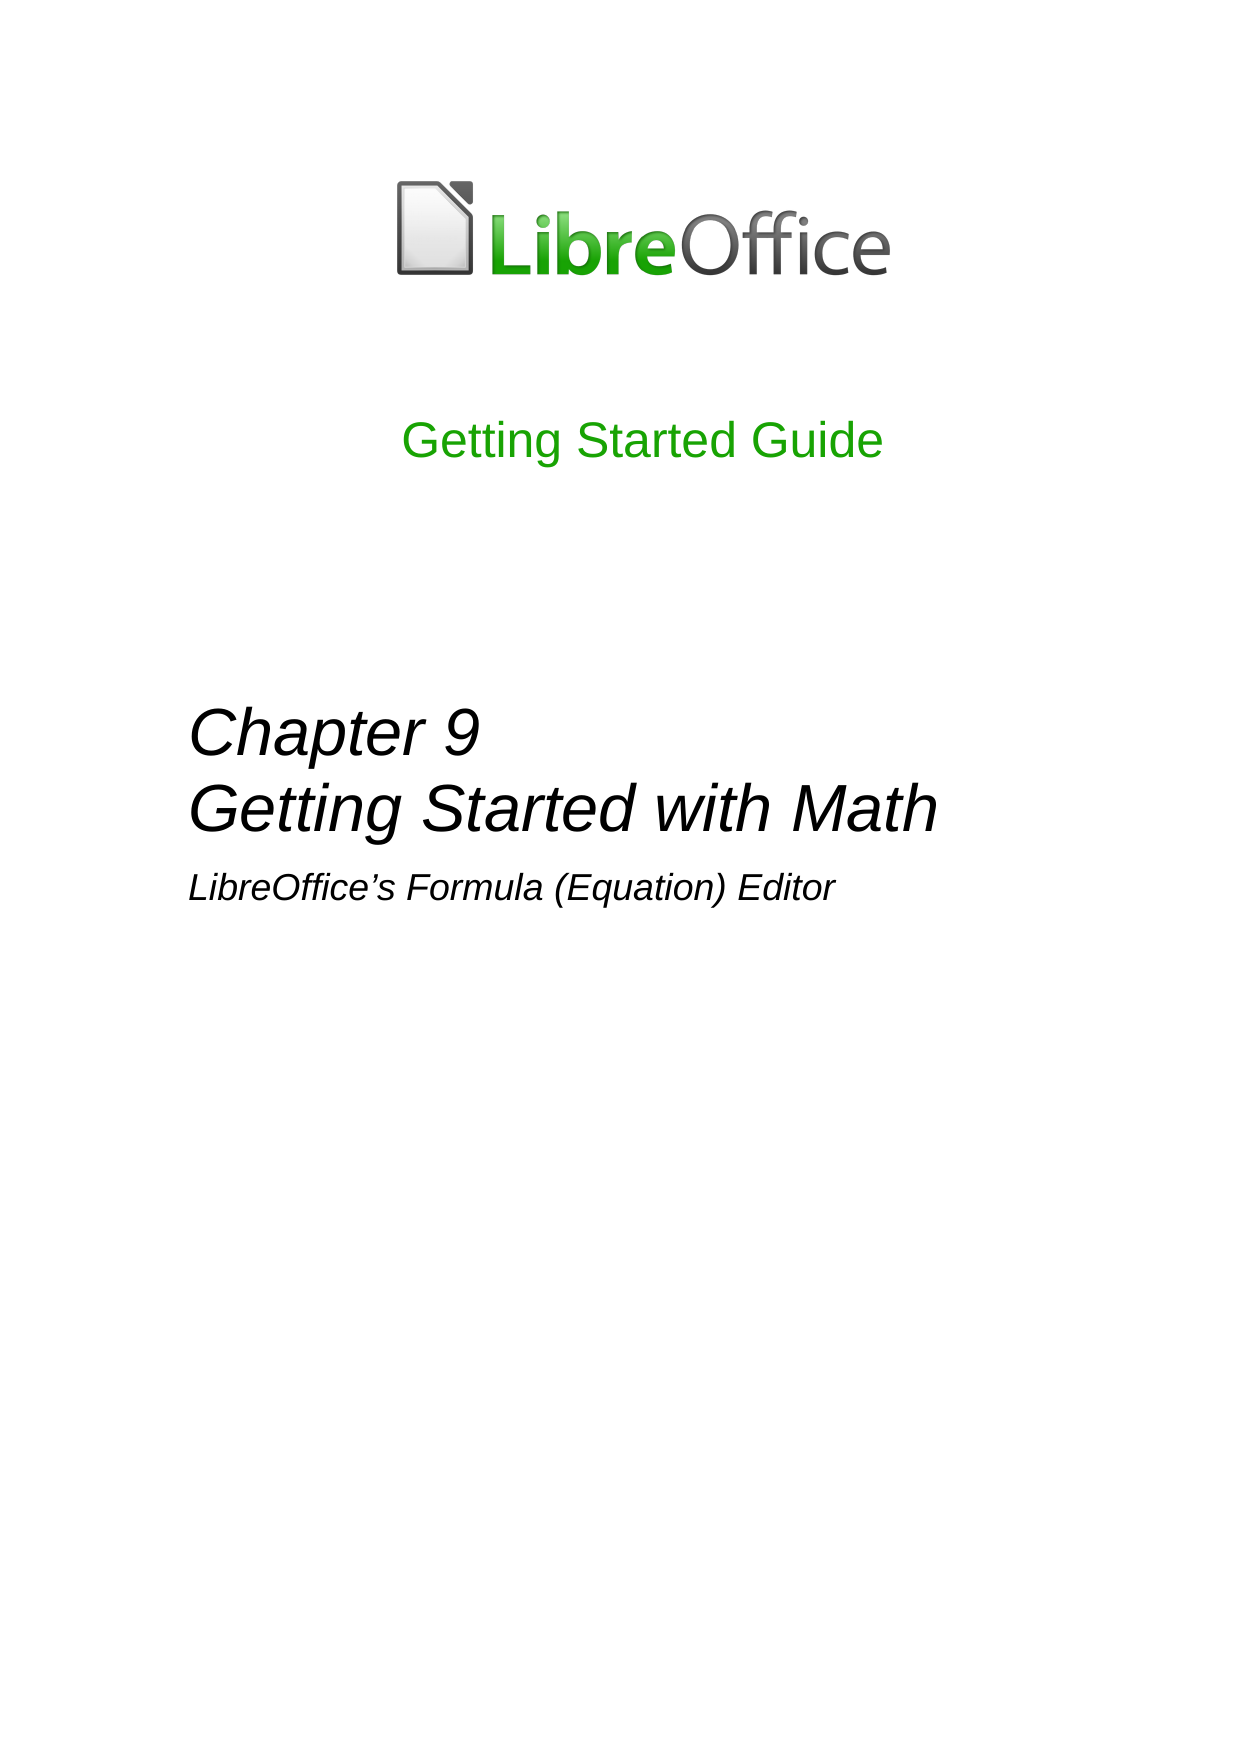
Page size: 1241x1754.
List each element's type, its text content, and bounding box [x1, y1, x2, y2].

title Chapter 9 Getting Started with Math [188, 693, 1098, 846]
subtitle LibreOffice’s Formula (Equation) Editor [188, 866, 1098, 909]
text Getting Started Guide [188, 410, 1098, 468]
picture [392, 177, 893, 282]
